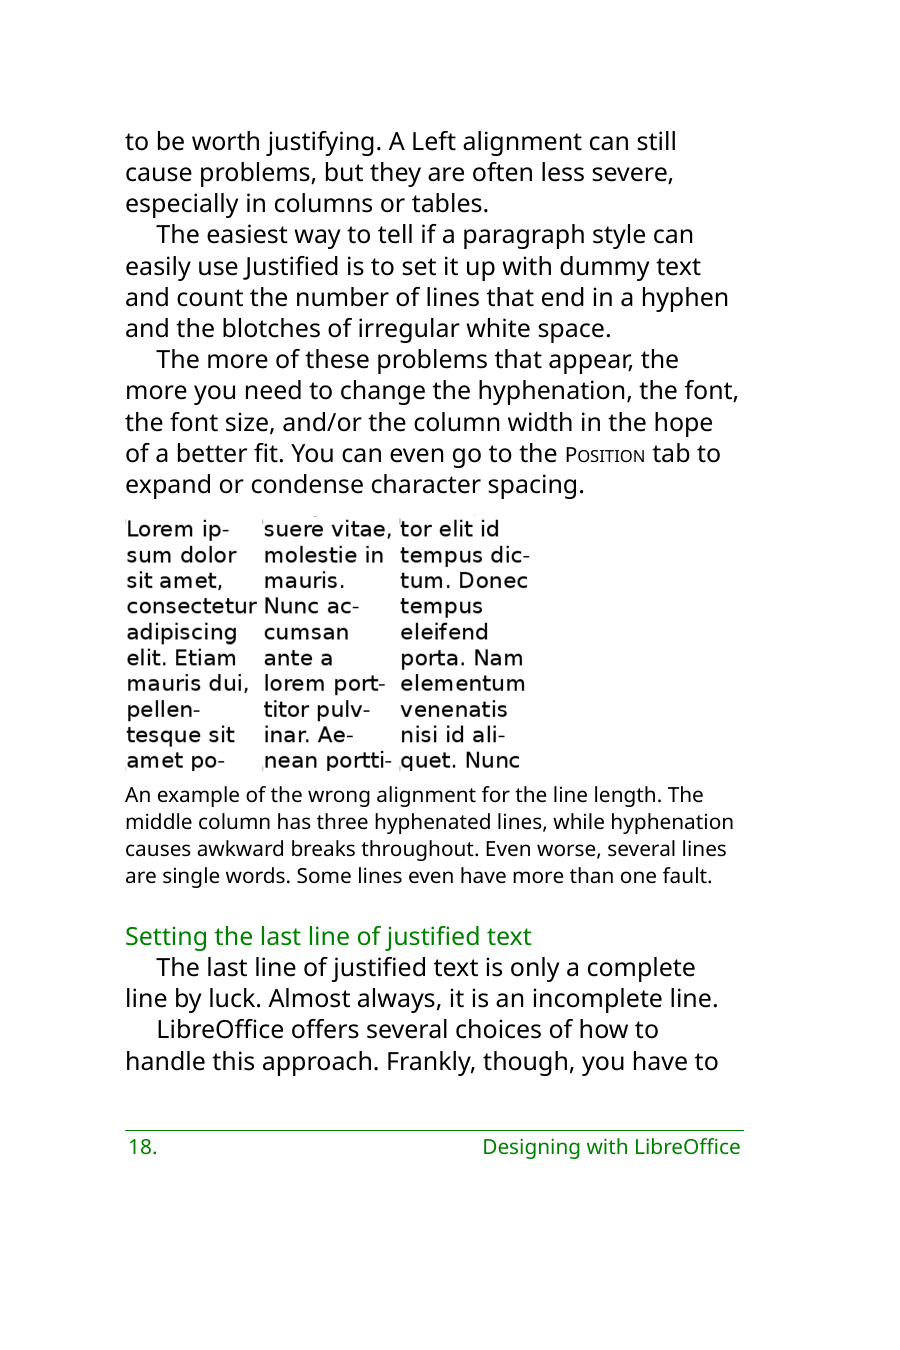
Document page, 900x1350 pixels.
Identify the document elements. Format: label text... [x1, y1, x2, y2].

subtitle Setting the last line of justified text [125, 920, 744, 951]
table_cell An example of the wrong alignment for the line length. The middle column has three hyphenated lines, while hyphenation causes awkward breaks throughout. Even worse, several lines are single words. Some lines even have more than one fault. [125, 773, 744, 889]
text to be worth justifying. A Left alignment can still cause problems, but they are often less severe, especially in columns or tables. [125, 125, 744, 219]
text The more of these problems that appear, the more you need to change the hyphenation, the font, the font size, and/or the column width in the hope of a better fit. You can even go to the Position tab to expand or condense character spacing. [125, 344, 744, 500]
text The last line of justified text is only a complete line by luck. Almost always, it is an incomplete line. [125, 951, 744, 1014]
table_header [125, 516, 744, 773]
text The easiest way to tell if a paragraph style can easily use Justified is to set it up with dummy text and count the number of lines that end in a hyphen and the blotches of irregular white space. [125, 219, 744, 344]
text LibreOffice offers several choices of how to handle this approach. Frankly, though, you have to [125, 1014, 744, 1076]
picture [125, 515, 531, 771]
